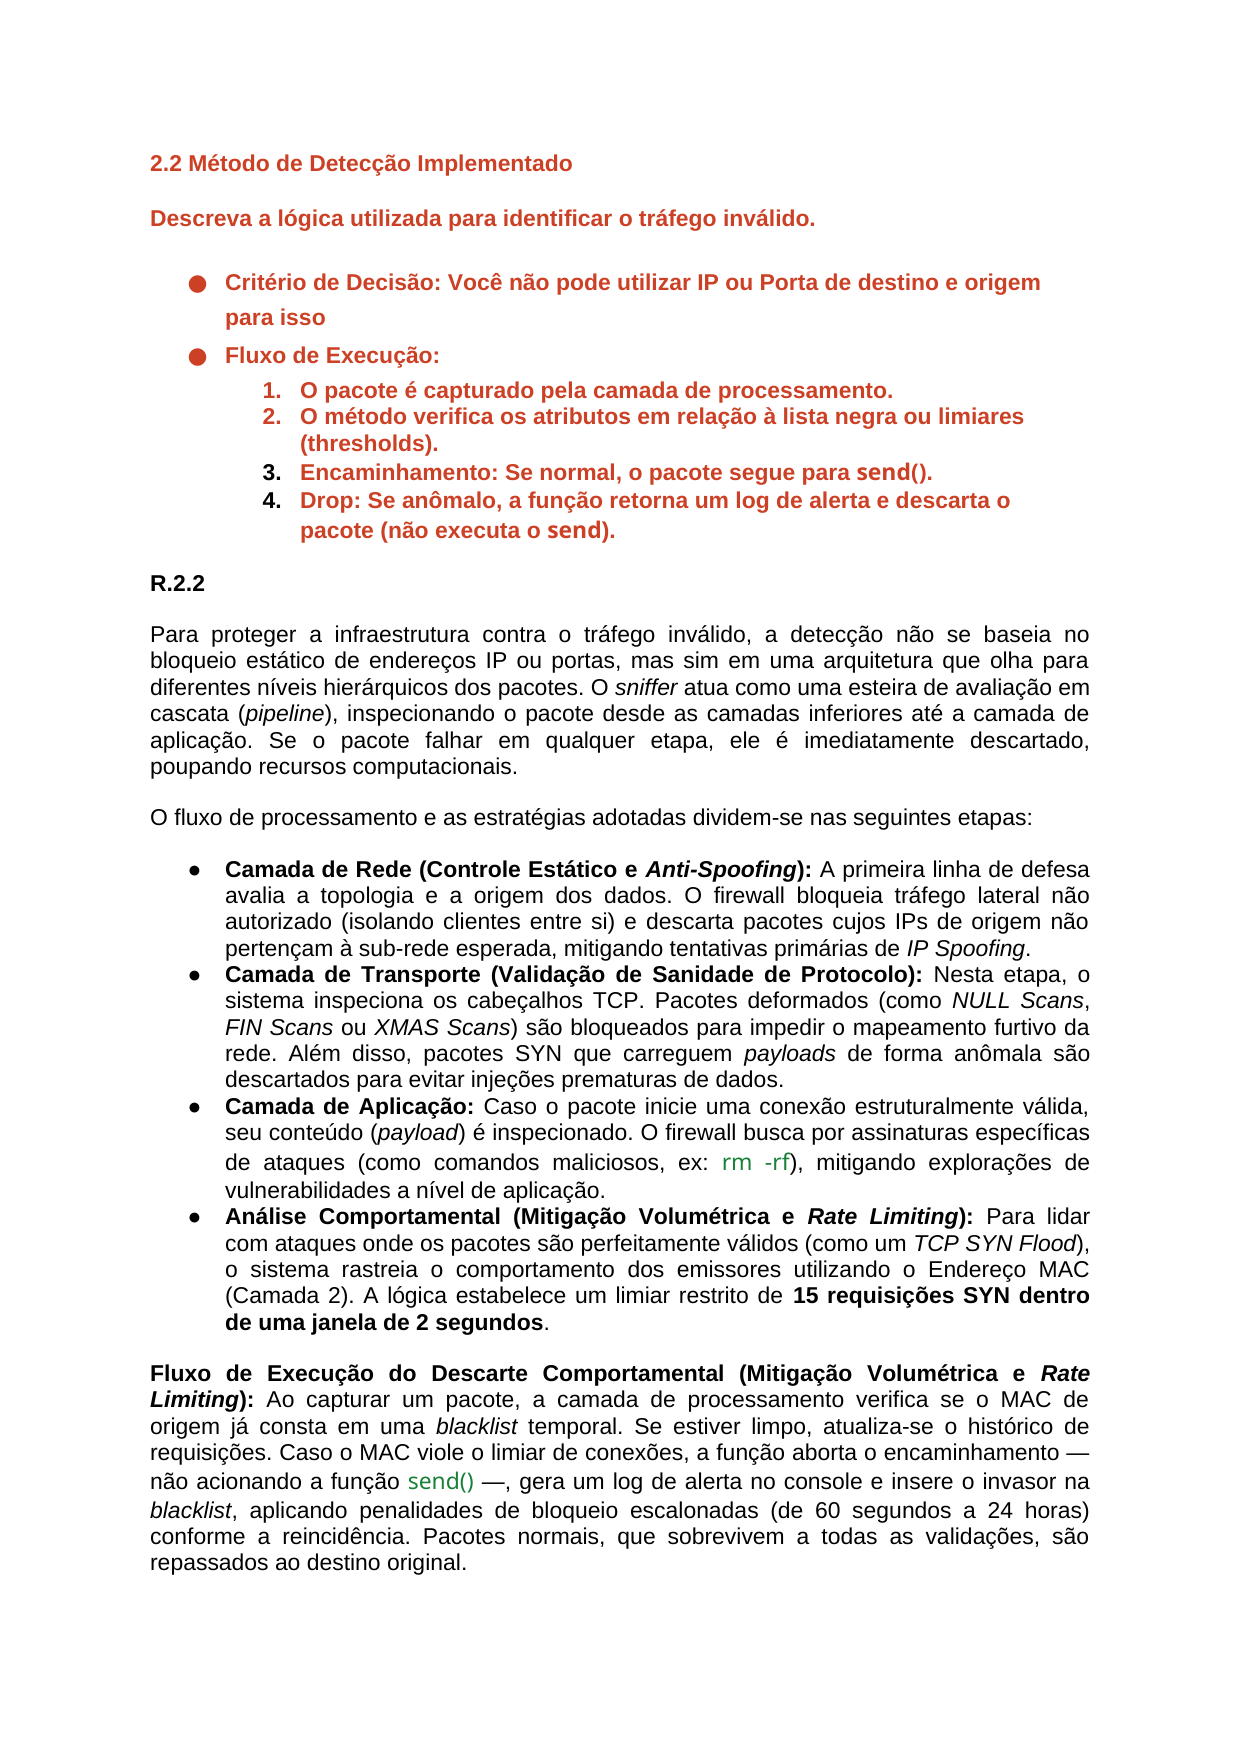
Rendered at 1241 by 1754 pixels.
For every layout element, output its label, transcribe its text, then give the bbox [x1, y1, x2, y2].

list O pacote é capturado pela camada de processamento. [262, 377, 1090, 403]
list Camada de Aplicação: Caso o pacote inicie uma conexão estruturalmente válida, seu conteúdo (payload) é inspecionado. O firewall busca por assinaturas específicas de ataques (como comandos maliciosos, ex: rm -rf), mitigando explorações de vulnerabilidades a nível de aplicação. [187, 1093, 1090, 1203]
text O fluxo de processamento e as estratégias adotadas dividem-se nas seguintes etapas: [150, 804, 1090, 831]
text Descreva a lógica utilizada para identificar o tráfego inválido. [150, 205, 1090, 232]
text Para proteger a infraestrutura contra o tráfego inválido, a detecção não se baseia no bloqueio estático de endereços IP ou portas, mas sim em uma arquitetura que olha para diferentes níveis hierárquicos dos pacotes. O sniffer atua como uma esteira de avaliação em cascata (pipeline), inspecionando o pacote desde as camadas inferiores até a camada de aplicação. Se o pacote falhar em qualquer etapa, ele é imediatamente descartado, poupando recursos computacionais. [150, 621, 1090, 779]
list Análise Comportamental (Mitigação Volumétrica e Rate Limiting): Para lidar com ataques onde os pacotes são perfeitamente válidos (como um TCP SYN Flood), o sistema rastreia o comportamento dos emissores utilizando o Endereço MAC (Camada 2). A lógica estabelece um limiar restrito de 15 requisições SYN dentro de uma janela de 2 segundos. [187, 1203, 1090, 1335]
list Encaminhamento: Se normal, o pacote segue para send(). [262, 456, 1090, 487]
list Camada de Rede (Controle Estático e Anti-Spoofing): A primeira linha de defesa avalia a topologia e a origem dos dados. O firewall bloqueia tráfego lateral não autorizado (isolando clientes entre si) e descarta pacotes cujos IPs de origem não pertençam à sub-rede esperada, mitigando tentativas primárias de IP Spoofing. [187, 856, 1090, 961]
text R.2.2 [150, 570, 1090, 596]
list O método verifica os atributos em relação à lista negra ou limiares (thresholds). [262, 403, 1090, 456]
text Fluxo de Execução do Descarte Comportamental (Mitigação Volumétrica e Rate Limiting): Ao capturar um pacote, a camada de processamento verifica se o MAC de origem já consta em uma blacklist temporal. Se estiver limpo, atualiza-se o histórico de requisições. Caso o MAC viole o limiar de conexões, a função aborta o encaminhamento — não acionando a função send() —, gera um log de alerta no console e insere o invasor na blacklist, aplicando penalidades de bloqueio escalonadas (de 60 segundos a 24 horas) conforme a reincidência. Pacotes normais, que sobrevivem a todas as validações, são repassados ao destino original. [150, 1360, 1090, 1576]
text 2.2 Método de Detecção Implementado [150, 150, 1090, 176]
list Fluxo de Execução: [187, 330, 1090, 377]
list Critério de Decisão: Você não pode utilizar IP ou Porta de destino e origem para isso [187, 257, 1090, 330]
list Drop: Se anômalo, a função retorna um log de alerta e descarta o pacote (não executa o send). [262, 487, 1090, 545]
list Camada de Transporte (Validação de Sanidade de Protocolo): Nesta etapa, o sistema inspeciona os cabeçalhos TCP. Pacotes deformados (como NULL Scans, FIN Scans ou XMAS Scans) são bloqueados para impedir o mapeamento furtivo da rede. Além disso, pacotes SYN que carreguem payloads de forma anômala são descartados para evitar injeções prematuras de dados. [187, 961, 1090, 1093]
